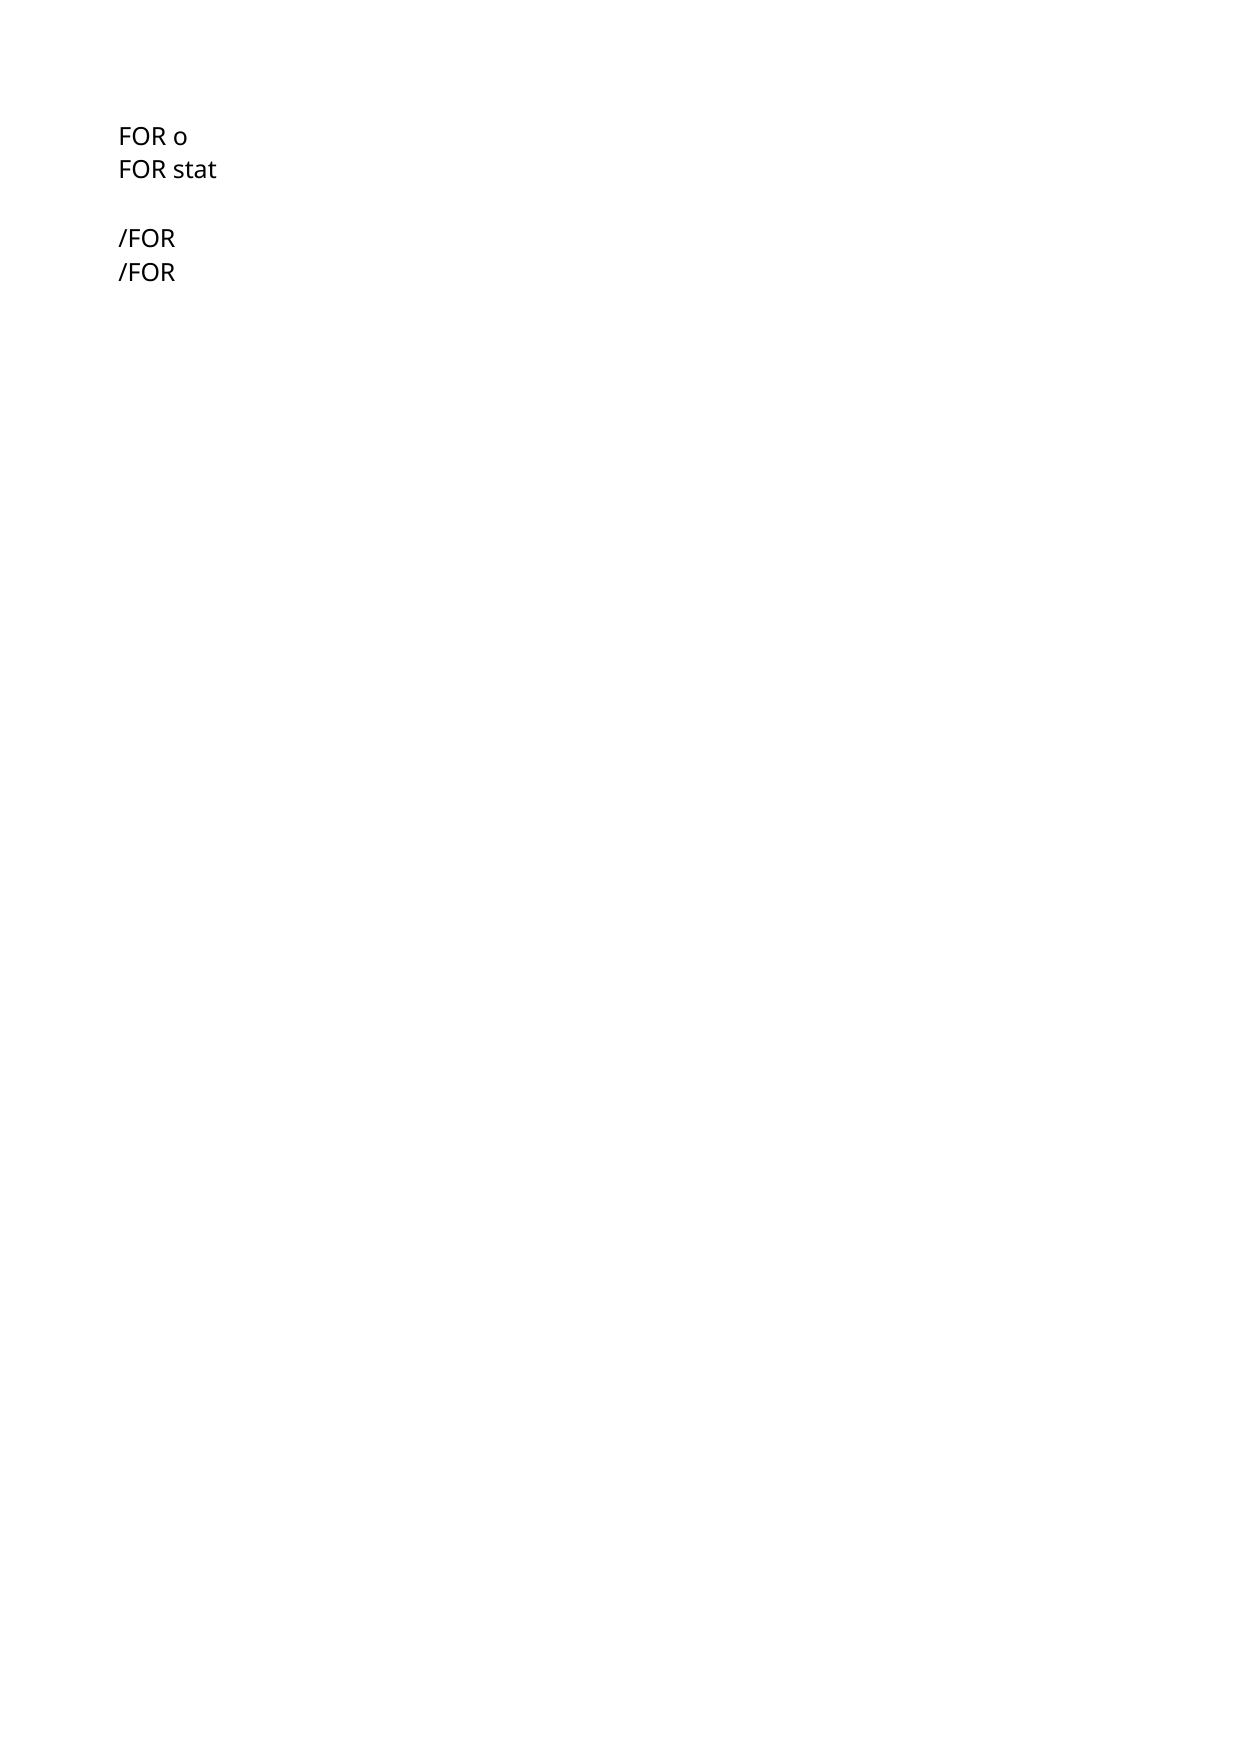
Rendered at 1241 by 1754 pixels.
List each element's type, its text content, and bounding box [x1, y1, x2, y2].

text FOR o [118, 118, 1122, 152]
text /FOR [118, 254, 1122, 288]
text /FOR [118, 220, 1122, 254]
text FOR stat [118, 152, 1122, 186]
